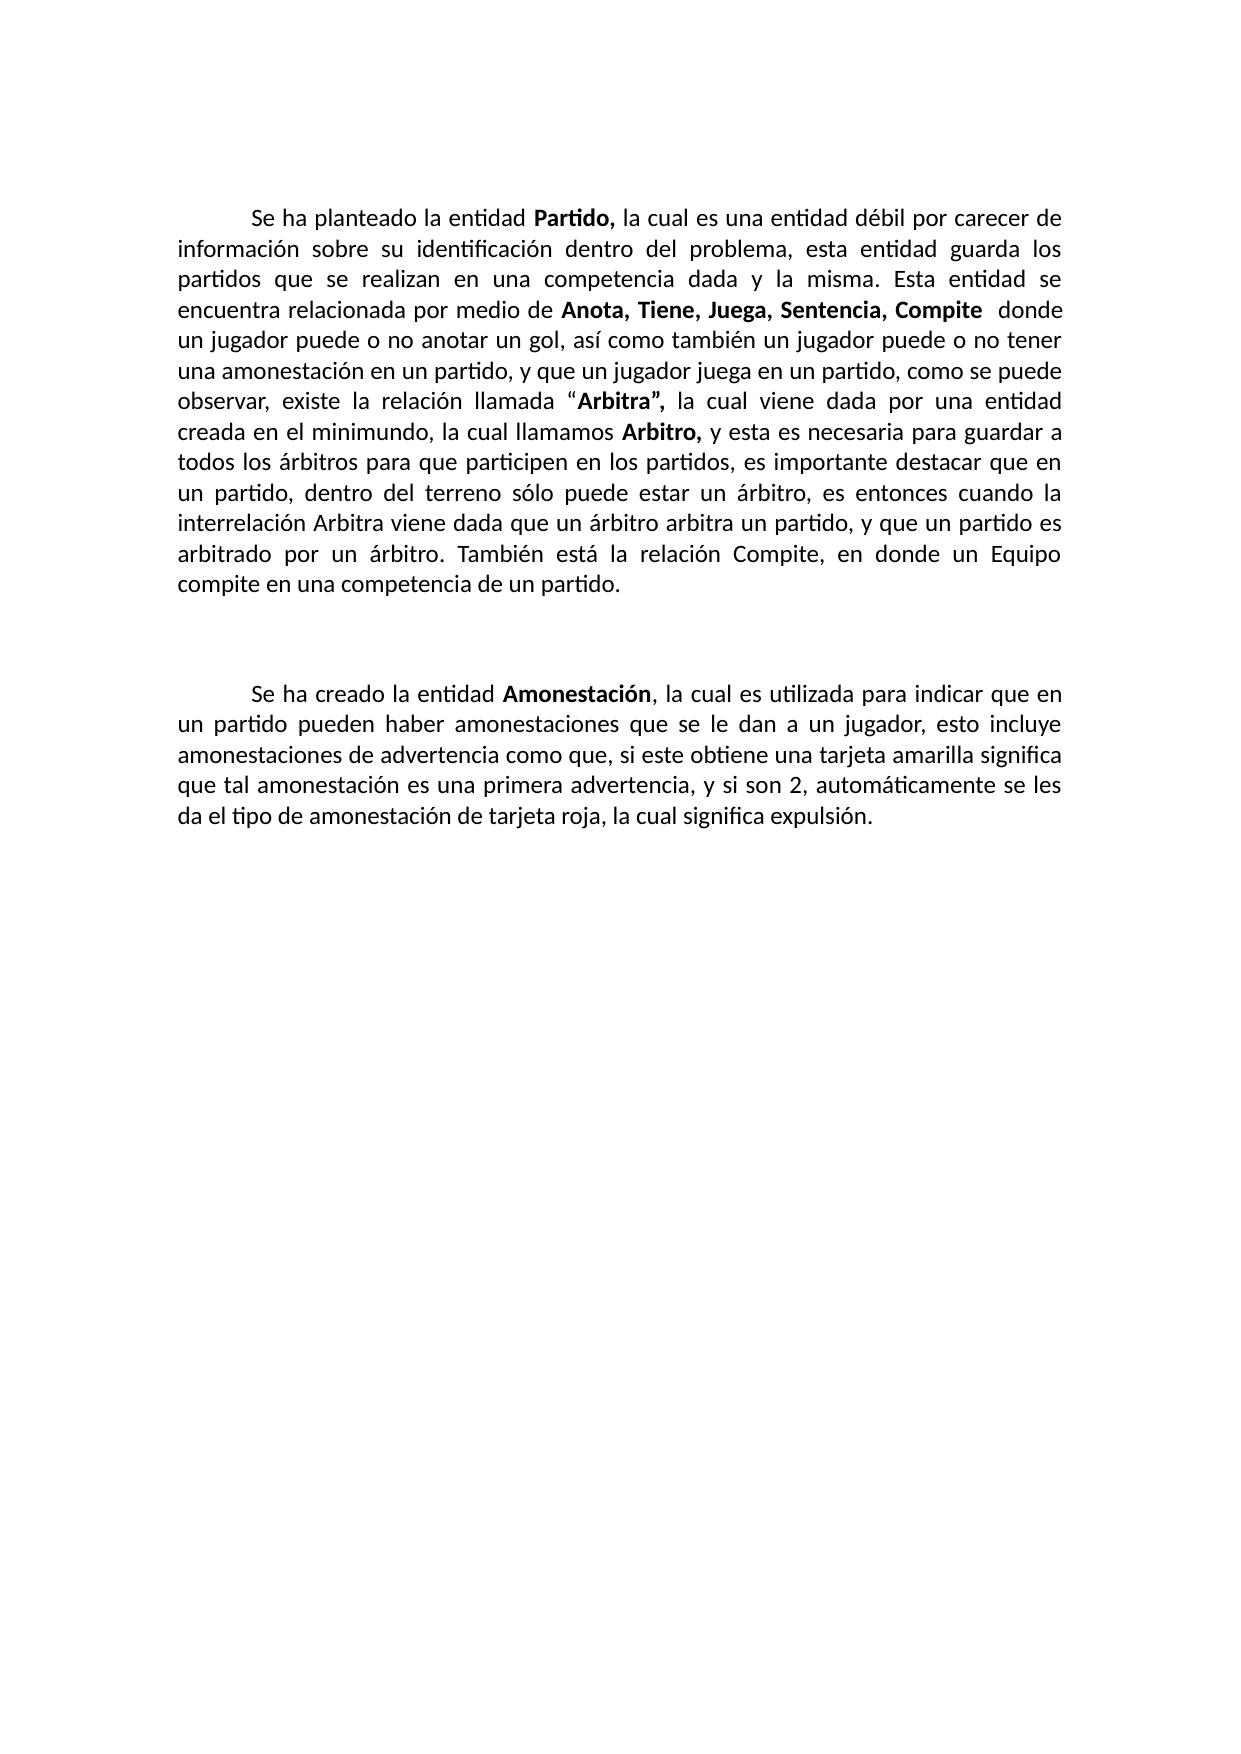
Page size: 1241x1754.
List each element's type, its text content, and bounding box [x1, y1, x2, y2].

text Se ha planteado la entidad Partido, la cual es una entidad débil por carecer de información sobre su identificación dentro del problema, esta entidad guarda los partidos que se realizan en una competencia dada y la misma. Esta entidad se encuentra relacionada por medio de Anota, Tiene, Juega, Sentencia, Compite donde un jugador puede o no anotar un gol, así como también un jugador puede o no tener una amonestación en un partido, y que un jugador juega en un partido, como se puede observar, existe la relación llamada “Arbitra”, la cual viene dada por una entidad creada en el minimundo, la cual llamamos Arbitro, y esta es necesaria para guardar a todos los árbitros para que participen en los partidos, es importante destacar que en un partido, dentro del terreno sólo puede estar un árbitro, es entonces cuando la interrelación Arbitra viene dada que un árbitro arbitra un partido, y que un partido es arbitrado por un árbitro. También está la relación Compite, en donde un Equipo compite en una competencia de un partido. [177, 202, 1063, 599]
text Se ha creado la entidad Amonestación, la cual es utilizada para indicar que en un partido pueden haber amonestaciones que se le dan a un jugador, esto incluye amonestaciones de advertencia como que, si este obtiene una tarjeta amarilla significa que tal amonestación es una primera advertencia, y si son 2, automáticamente se les da el tipo de amonestación de tarjeta roja, la cual significa expulsión. [177, 678, 1063, 831]
